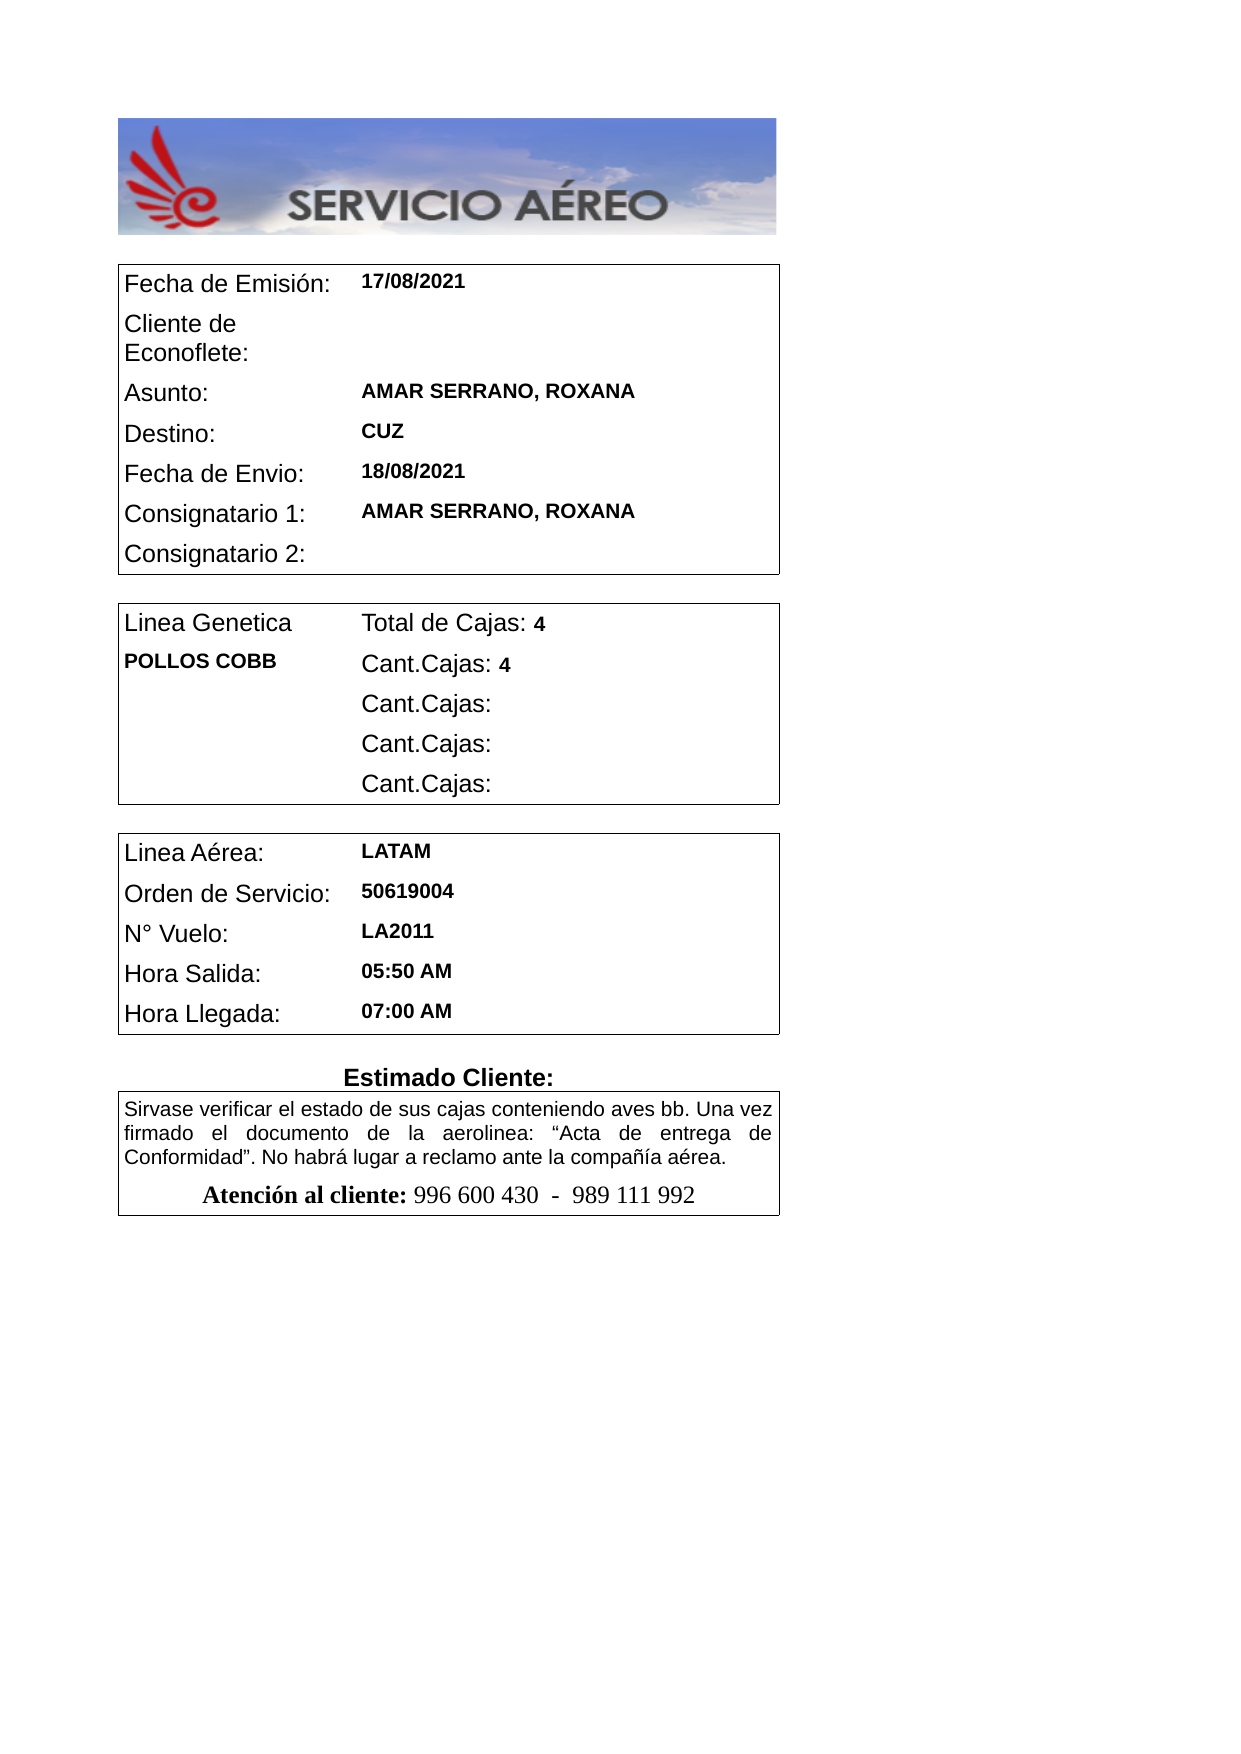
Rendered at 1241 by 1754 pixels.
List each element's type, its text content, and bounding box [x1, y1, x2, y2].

table_cell LATAM [356, 834, 779, 873]
table_cell [356, 534, 779, 574]
table_cell Estimado Cliente: [118, 1035, 779, 1091]
table_cell Hora Llegada: [119, 994, 356, 1034]
table_cell Consignatario 1: [119, 493, 356, 533]
table_cell Atención al cliente: 996 600 430 - 989 111 992 [119, 1175, 779, 1215]
table_cell POLLOS COBB [119, 643, 356, 683]
table_cell Fecha de Envio: [119, 453, 356, 493]
table_cell AMAR SERRANO, ROXANA [356, 373, 779, 413]
table_cell 18/08/2021 [356, 453, 779, 493]
table_cell [356, 575, 779, 603]
table_cell 50619004 [356, 873, 779, 913]
table_cell Destino: [119, 413, 356, 453]
table_cell Cant.Cajas: [356, 683, 779, 723]
table_cell [118, 575, 356, 603]
table_cell Linea Aérea: [119, 834, 356, 873]
table_cell 07:00 AM [356, 994, 779, 1034]
table_cell Linea Genetica [119, 604, 356, 643]
table_cell Cant.Cajas: [356, 764, 779, 804]
table_cell LA2011 [356, 913, 779, 953]
table_cell [356, 805, 779, 833]
table_cell [356, 304, 779, 373]
table_cell 05:50 AM [356, 953, 779, 993]
table_cell CUZ [356, 413, 779, 453]
table_cell Asunto: [119, 373, 356, 413]
table_cell N° Vuelo: [119, 913, 356, 953]
table_cell Consignatario 2: [119, 534, 356, 574]
table_cell Hora Salida: [119, 953, 356, 993]
table_cell Orden de Servicio: [119, 873, 356, 913]
table_cell [118, 805, 356, 833]
table_cell Cant.Cajas: 4 [356, 643, 779, 683]
table_cell Cant.Cajas: [356, 723, 779, 763]
table_cell AMAR SERRANO, ROXANA [356, 493, 779, 533]
table_cell [119, 683, 356, 723]
table_cell Sirvase verificar el estado de sus cajas conteniendo aves bb. Una vez firmado el documento de la aerolinea: “Acta de entrega de Conformidad”. No habrá lugar a reclamo ante la compañía aérea. [119, 1092, 779, 1175]
table_cell Total de Cajas: 4 [356, 604, 779, 643]
table_cell [119, 764, 356, 804]
table_header Fecha de Emisión: [119, 265, 356, 304]
table_header 17/08/2021 [356, 265, 779, 304]
picture [118, 118, 777, 235]
table_cell [119, 723, 356, 763]
table_cell Cliente de Econoflete: [119, 304, 356, 373]
